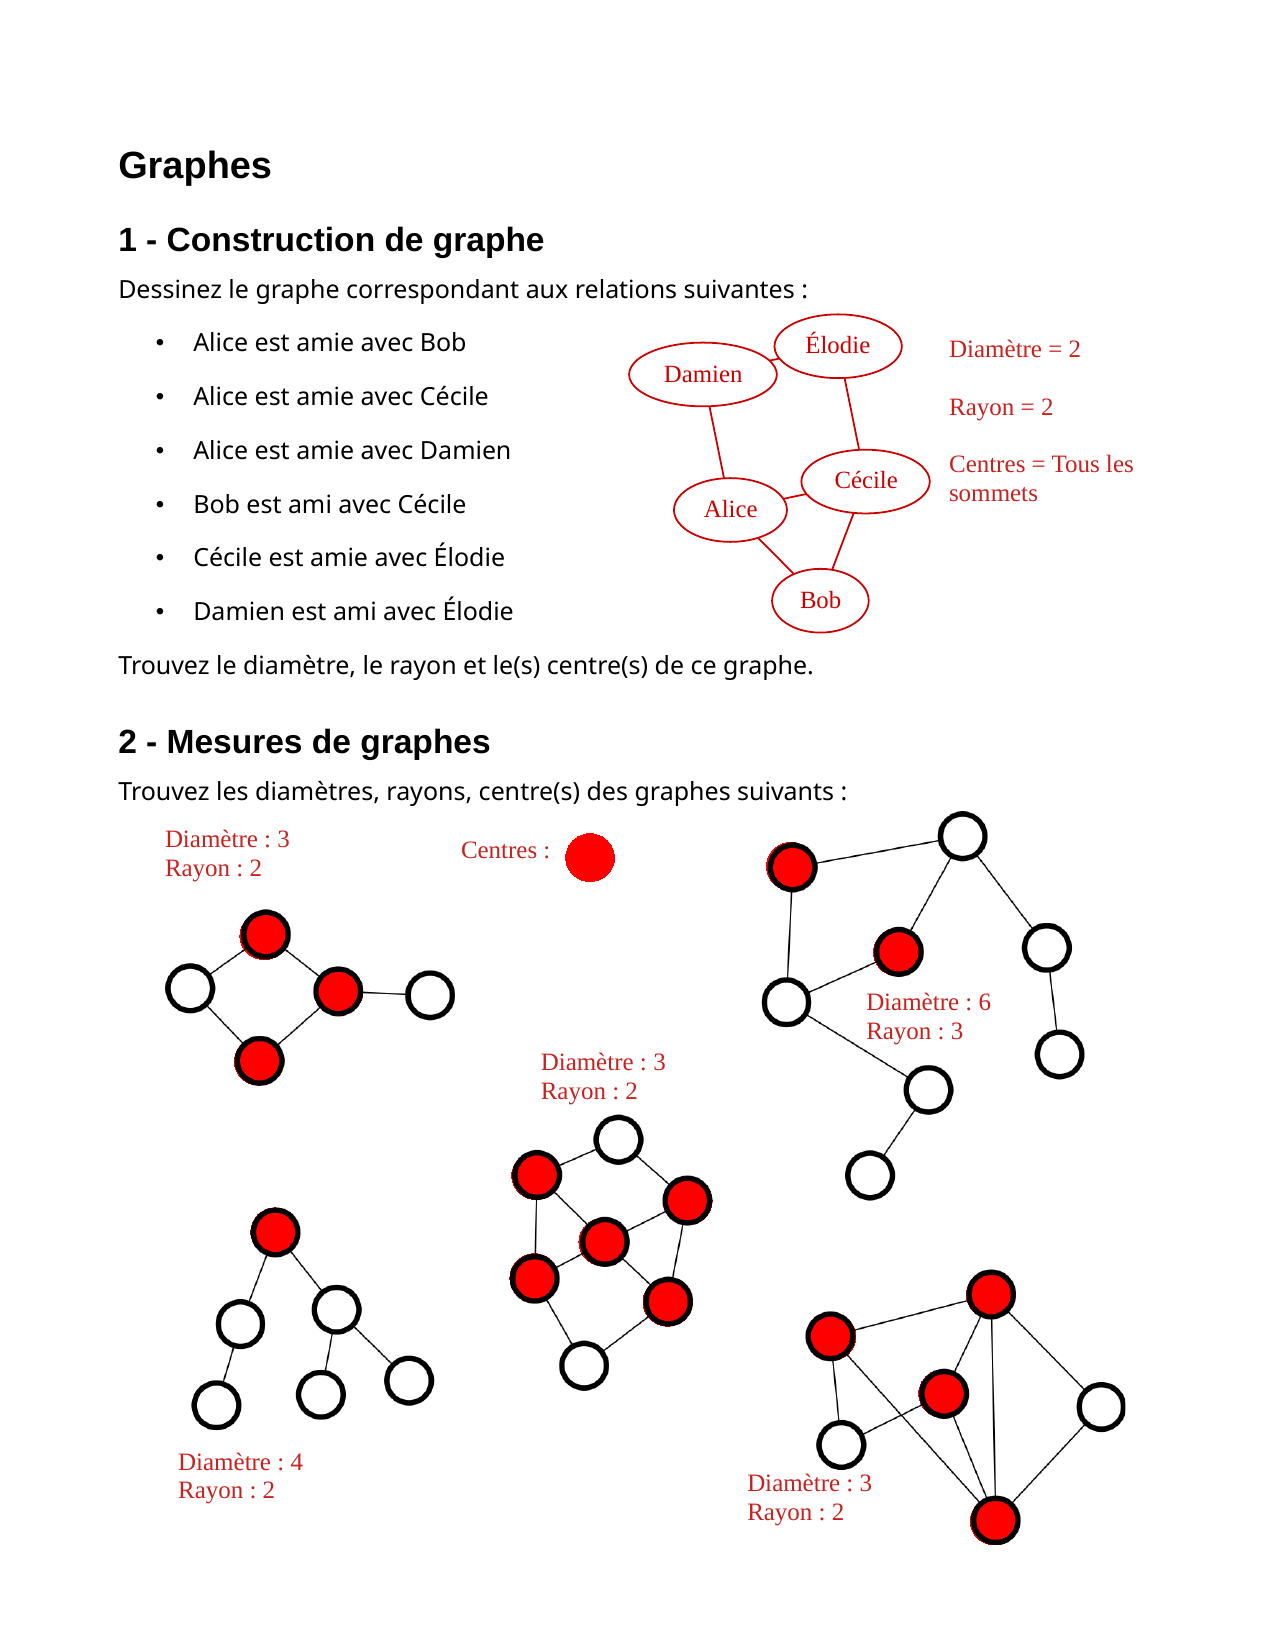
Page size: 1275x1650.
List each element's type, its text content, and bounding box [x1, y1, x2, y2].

list [938, 540, 1157, 574]
list Alice est amie avec Cécile [156, 379, 622, 413]
list [938, 594, 1157, 628]
subtitle 2 - Mesures de graphes [118, 722, 1157, 761]
picture [165, 811, 1126, 1545]
list Bob est ami avec Cécile [938, 486, 1157, 520]
text Trouvez le diamètre, le rayon et le(s) centre(s) de ce graphe. [118, 647, 1157, 682]
list Damien est ami avec Élodie [156, 594, 622, 628]
list Alice est amie avec Damien [938, 432, 1157, 467]
subtitle Graphes [118, 143, 1157, 187]
list Alice est amie avec Damien [156, 432, 622, 467]
list Alice est amie avec Bob [156, 325, 622, 359]
text Trouvez les diamètres, rayons, centre(s) des graphes suivants : [118, 773, 1157, 807]
list Alice est amie avec Bob [938, 325, 1157, 359]
subtitle 1 - Construction de graphe [118, 220, 1157, 259]
list Alice est amie avec Cécile [938, 379, 1157, 413]
text Dessinez le graphe correspondant aux relations suivantes : [118, 271, 1157, 305]
list Cécile est amie avec Élodie [156, 540, 622, 574]
list Bob est ami avec Cécile [156, 486, 622, 520]
